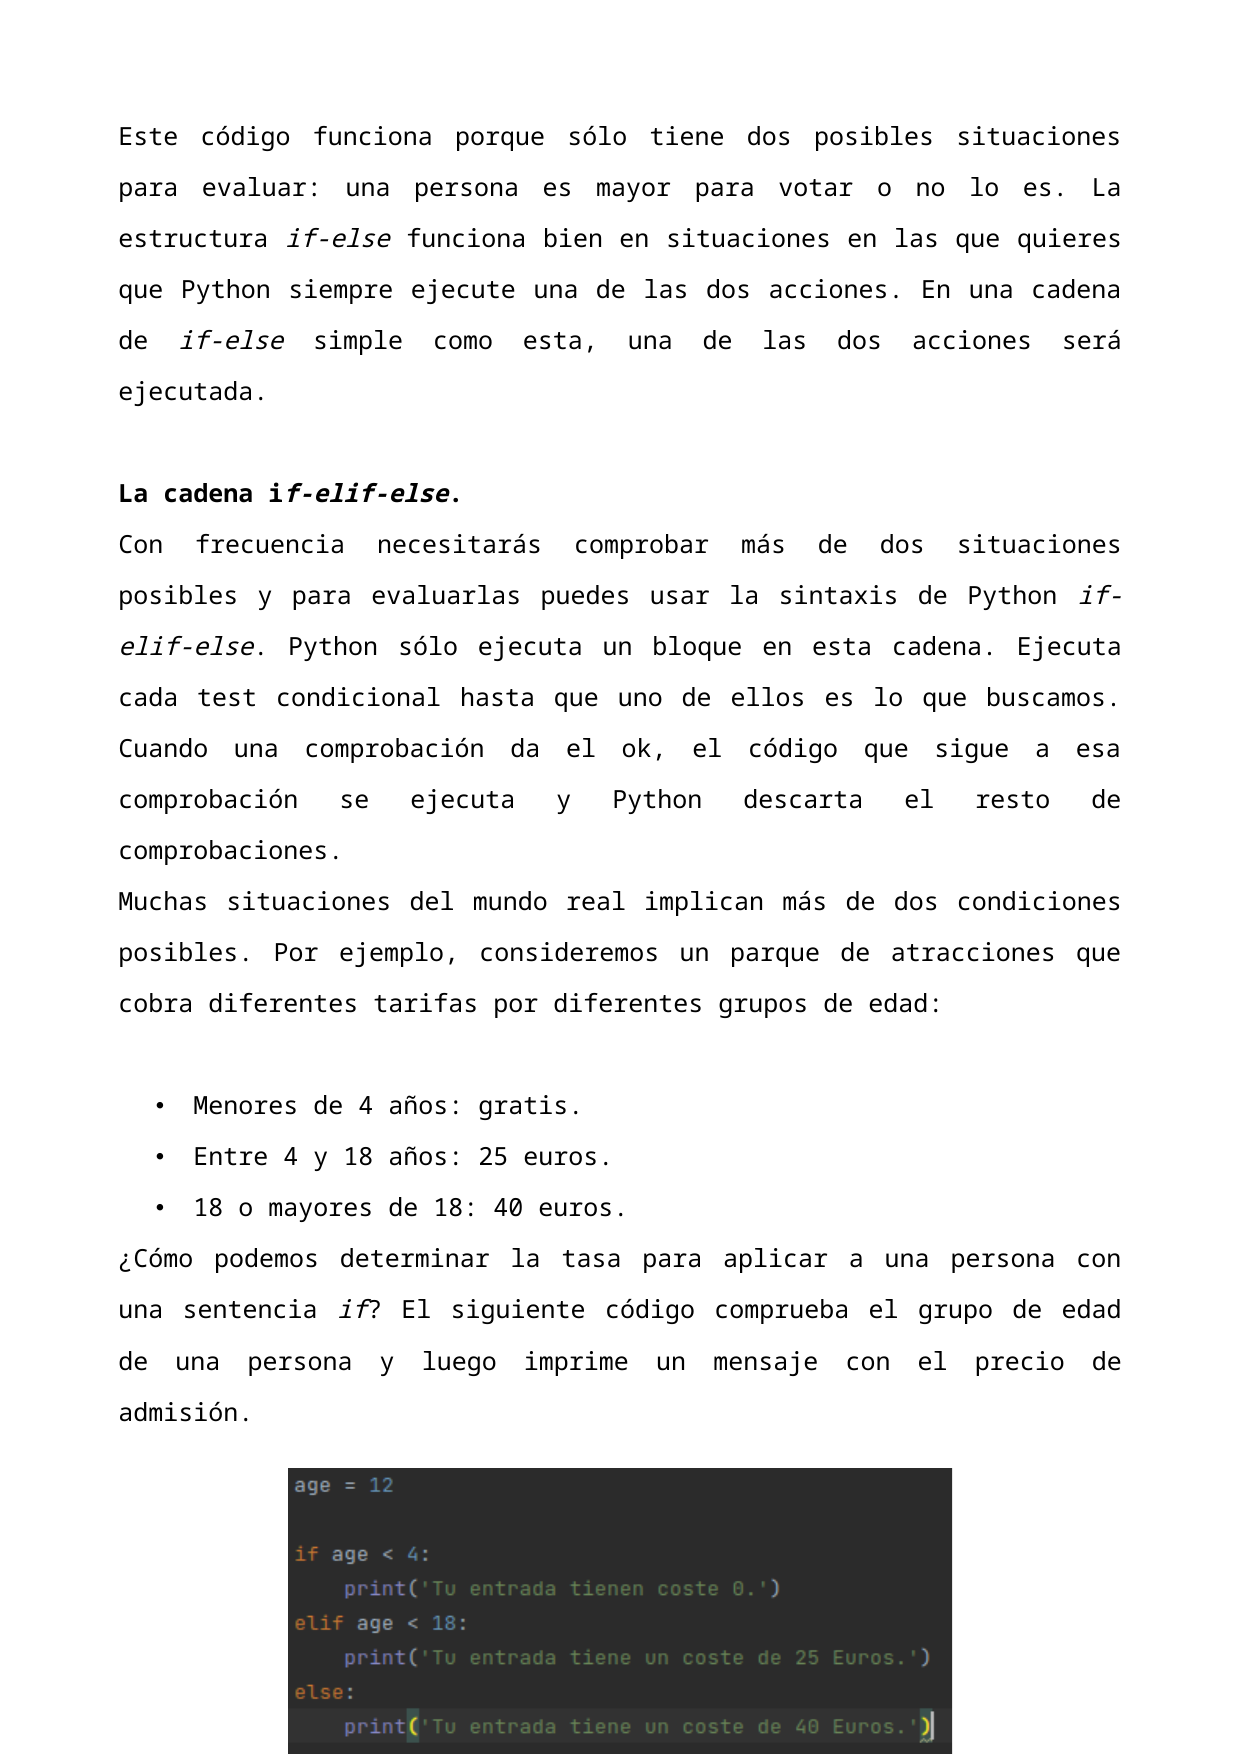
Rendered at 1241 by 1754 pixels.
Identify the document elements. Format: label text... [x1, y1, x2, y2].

text La cadena if-elif-else. [118, 475, 1122, 509]
text Con frecuencia necesitarás comprobar más de dos situaciones posibles y para evaluarlas puedes usar la sintaxis de Python if-elif-else. Python sólo ejecuta un bloque en esta cadena. Ejecuta cada test condicional hasta que uno de ellos es lo que buscamos. Cuando una comprobación da el ok, el código que sigue a esa comprobación se ejecuta y Python descarta el resto de comprobaciones. [118, 526, 1122, 867]
picture [288, 1468, 953, 1754]
list Menores de 4 años: gratis. [156, 1088, 1122, 1122]
list 18 o mayores de 18: 40 euros. [156, 1190, 1122, 1224]
text Muchas situaciones del mundo real implican más de dos condiciones posibles. Por ejemplo, consideremos un parque de atracciones que cobra diferentes tarifas por diferentes grupos de edad: [118, 884, 1122, 1020]
text Este código funciona porque sólo tiene dos posibles situaciones para evaluar: una persona es mayor para votar o no lo es. La estructura if-else funciona bien en situaciones en las que quieres que Python siempre ejecute una de las dos acciones. En una cadena de if-else simple como esta, una de las dos acciones será ejecutada. [118, 118, 1122, 407]
list Entre 4 y 18 años: 25 euros. [156, 1139, 1122, 1173]
text ¿Cómo podemos determinar la tasa para aplicar a una persona con una sentencia if? El siguiente código comprueba el grupo de edad de una persona y luego imprime un mensaje con el precio de admisión. [118, 1241, 1122, 1428]
